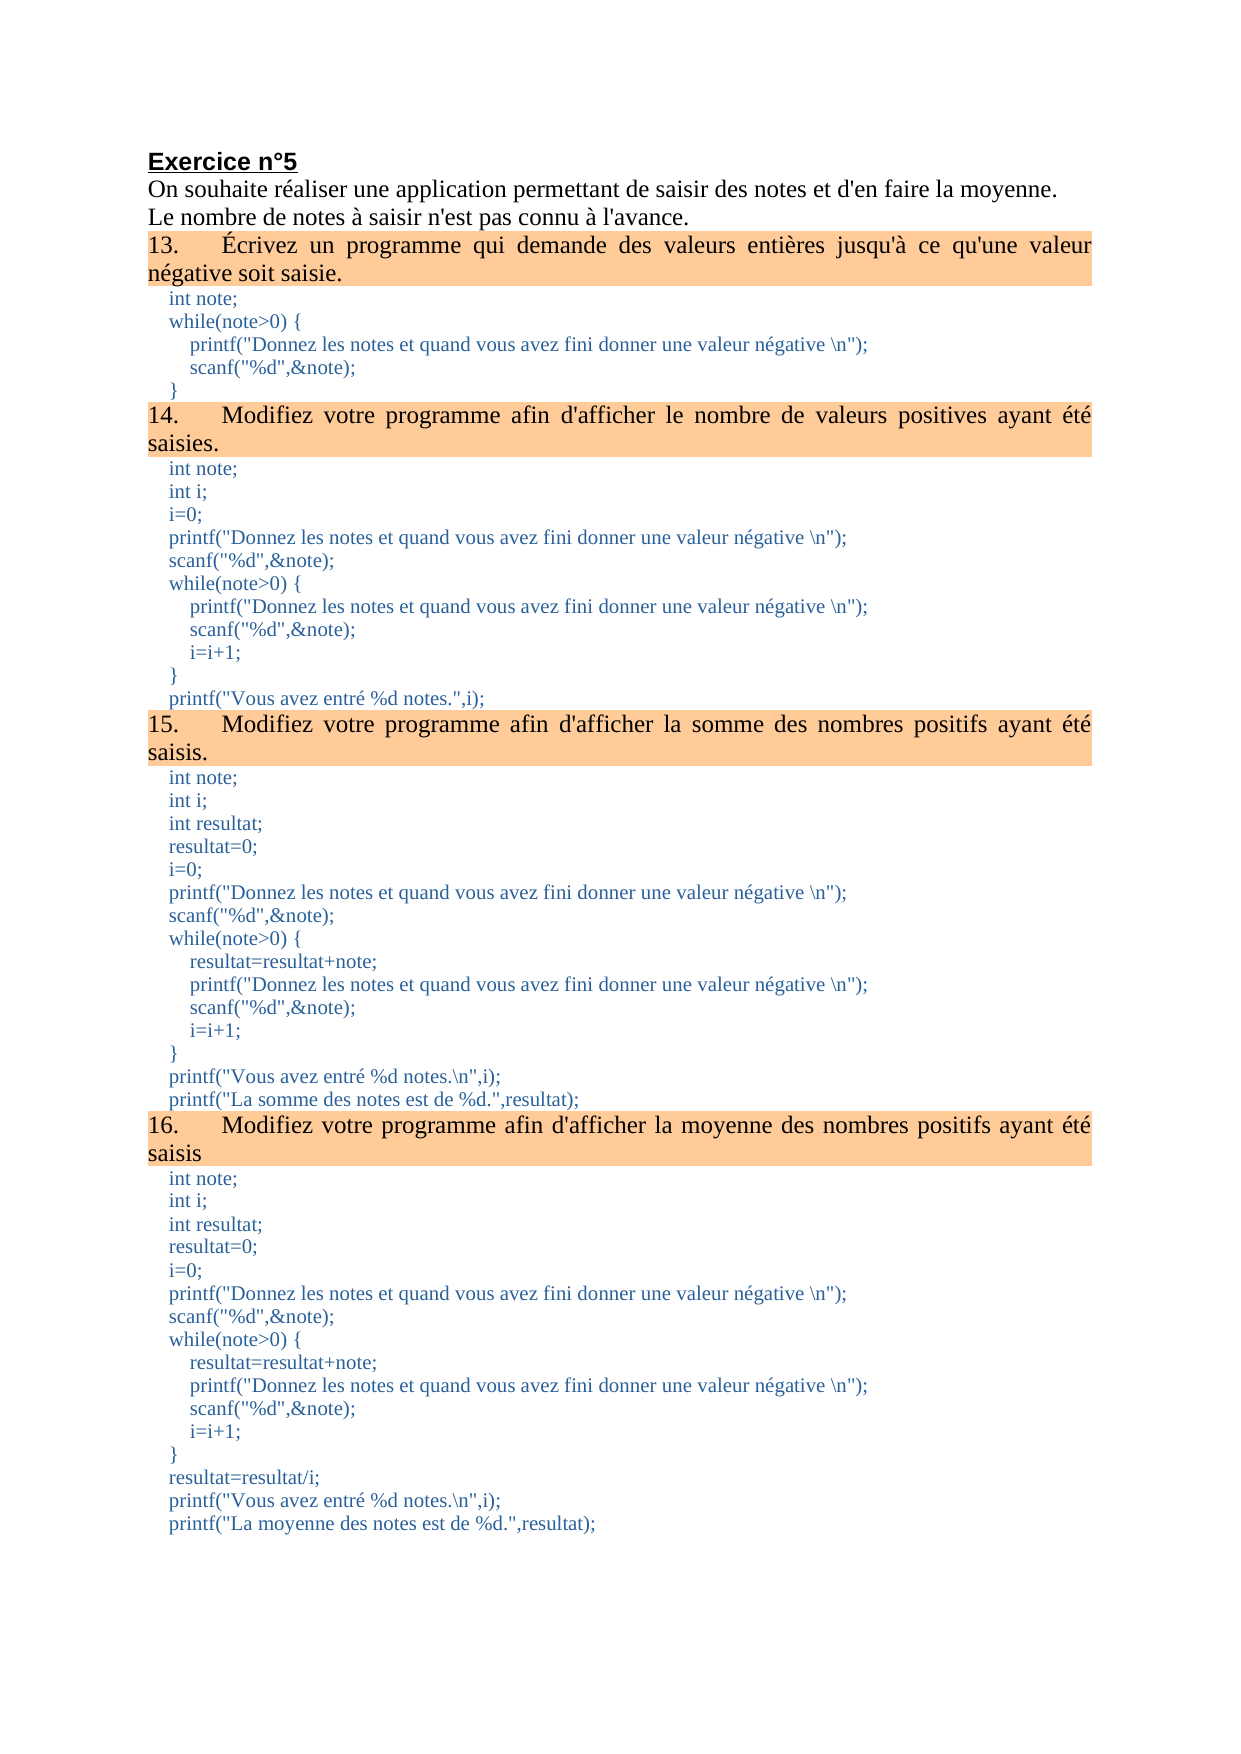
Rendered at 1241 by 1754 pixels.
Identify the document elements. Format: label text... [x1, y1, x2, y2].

text Le nombre de notes à saisir n'est pas connu à l'avance. [148, 203, 1092, 231]
text i=0; [148, 1258, 1092, 1281]
text printf("Donnez les notes et quand vous avez fini donner une valeur négative \n"); [148, 881, 1092, 904]
text } [148, 1443, 1092, 1466]
text while(note>0) { [148, 572, 1092, 595]
text scanf("%d",&note); [148, 356, 1092, 378]
text printf("Donnez les notes et quand vous avez fini donner une valeur négative \n"); [148, 526, 1092, 549]
text int i; [148, 789, 1092, 812]
text resultat=resultat+note; [148, 1351, 1092, 1373]
text i=0; [148, 858, 1092, 881]
text } [148, 1042, 1092, 1065]
text printf("Vous avez entré %d notes.\n",i); [148, 1489, 1092, 1512]
text int i; [148, 480, 1092, 503]
text printf("Vous avez entré %d notes.\n",i); [148, 1065, 1092, 1088]
text resultat=resultat+note; [148, 950, 1092, 973]
text printf("Donnez les notes et quand vous avez fini donner une valeur négative \n"); [148, 332, 1092, 356]
text int note; [148, 1166, 1092, 1189]
text int note; [148, 457, 1092, 480]
text i=i+1; [148, 1019, 1092, 1042]
list Écrivez un programme qui demande des valeurs entières jusqu'à ce qu'une valeur négative soit saisie. [148, 231, 1092, 286]
list Modifiez votre programme afin d'afficher la moyenne des nombres positifs ayant été saisis [148, 1111, 1092, 1166]
text printf("Donnez les notes et quand vous avez fini donner une valeur négative \n"); [148, 1373, 1092, 1397]
text resultat=0; [148, 1235, 1092, 1258]
text } [148, 378, 1092, 402]
text int resultat; [148, 812, 1092, 835]
subtitle Exercice n°5 [148, 148, 1092, 176]
text printf("La somme des notes est de %d.",resultat); [148, 1088, 1092, 1111]
text printf("Donnez les notes et quand vous avez fini donner une valeur négative \n"); [148, 1281, 1092, 1304]
text i=0; [148, 503, 1092, 526]
text int i; [148, 1189, 1092, 1212]
text scanf("%d",&note); [148, 549, 1092, 572]
text scanf("%d",&note); [148, 618, 1092, 641]
text scanf("%d",&note); [148, 1304, 1092, 1327]
text scanf("%d",&note); [148, 1397, 1092, 1419]
text while(note>0) { [148, 927, 1092, 950]
text i=i+1; [148, 641, 1092, 664]
text resultat=resultat/i; [148, 1466, 1092, 1489]
text printf("Donnez les notes et quand vous avez fini donner une valeur négative \n"); [148, 595, 1092, 618]
text while(note>0) { [148, 309, 1092, 332]
text i=i+1; [148, 1419, 1092, 1443]
text while(note>0) { [148, 1327, 1092, 1351]
text resultat=0; [148, 835, 1092, 858]
text On souhaite réaliser une application permettant de saisir des notes et d'en faire la moyenne. [148, 176, 1092, 203]
list Modifiez votre programme afin d'afficher la somme des nombres positifs ayant été saisis. [148, 710, 1092, 766]
text int note; [148, 286, 1092, 309]
text int note; [148, 766, 1092, 789]
text scanf("%d",&note); [148, 996, 1092, 1019]
text printf("La moyenne des notes est de %d.",resultat); [148, 1512, 1092, 1535]
text printf("Donnez les notes et quand vous avez fini donner une valeur négative \n"); [148, 973, 1092, 996]
text printf("Vous avez entré %d notes.",i); [148, 687, 1092, 710]
list Modifiez votre programme afin d'afficher le nombre de valeurs positives ayant été saisies. [148, 402, 1092, 457]
text int resultat; [148, 1212, 1092, 1235]
text scanf("%d",&note); [148, 904, 1092, 927]
text } [148, 664, 1092, 687]
